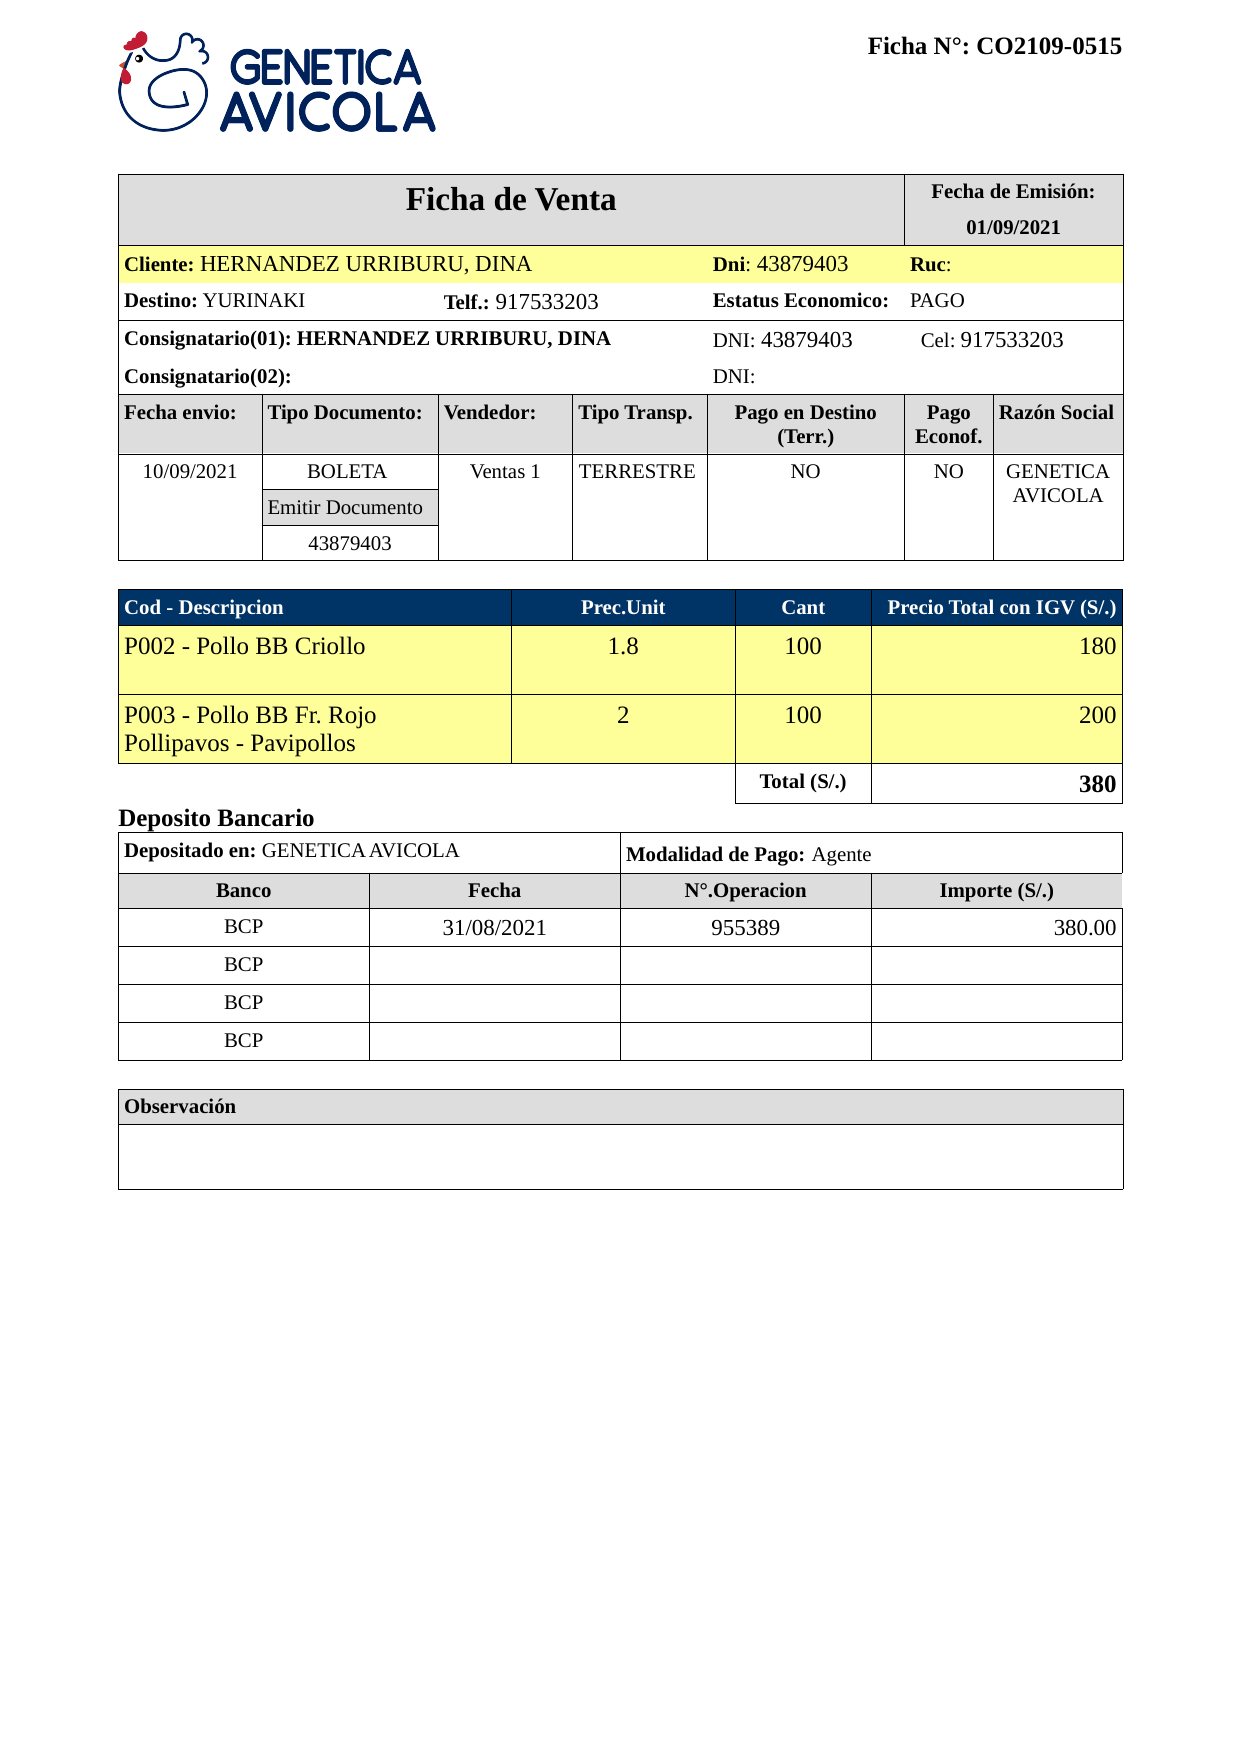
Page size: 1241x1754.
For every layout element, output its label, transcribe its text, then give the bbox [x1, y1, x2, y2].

table_cell [872, 985, 1122, 1022]
table_cell 380 [872, 764, 1122, 803]
table_cell BCP [119, 909, 369, 946]
table_cell Razón Social [994, 395, 1123, 453]
table_cell [872, 1023, 1122, 1060]
table_cell Telf.: 917533203 [438, 283, 707, 320]
table_cell 01/09/2021 [905, 209, 1123, 245]
text Deposito Bancario [118, 803, 1122, 832]
table_header Prec.Unit [512, 590, 735, 625]
table_header Fecha de Emisión: [905, 175, 1123, 209]
table_cell 380.00 [872, 909, 1122, 946]
table_cell TERRESTRE [573, 455, 707, 560]
table_cell [370, 1023, 620, 1060]
table_cell BCP [119, 1023, 369, 1060]
table_cell Pago Econof. [905, 395, 993, 453]
table_cell BCP [119, 985, 369, 1022]
table_cell [370, 947, 620, 984]
table_cell P002 - Pollo BB Criollo [119, 626, 511, 694]
table_cell Cel: 917533203 [915, 321, 1123, 358]
table_cell BOLETA [263, 455, 438, 489]
table_cell PAGO [904, 283, 1123, 320]
table_header Cant [736, 590, 871, 625]
table_cell [118, 764, 511, 803]
table_cell 2 [512, 695, 735, 763]
table_header Precio Total con IGV (S/.) [872, 590, 1122, 625]
table_cell [119, 1125, 1123, 1189]
table_header Cod - Descripcion [119, 590, 511, 625]
table_cell [621, 1023, 871, 1060]
table_cell Emitir Documento [263, 490, 438, 525]
table_cell Consignatario(01): HERNANDEZ URRIBURU, DINA [119, 321, 707, 358]
table_cell Fecha [370, 874, 620, 908]
table_cell Total (S/.) [736, 764, 871, 803]
table_cell Ventas 1 [439, 455, 572, 560]
table_cell Pago en Destino (Terr.) [708, 395, 904, 453]
table_cell BCP [119, 947, 369, 984]
table_cell 180 [872, 626, 1122, 694]
table_cell GENETICA AVICOLA [994, 455, 1123, 560]
table_cell Fecha envio: [119, 395, 262, 453]
table_header Ficha de Venta [119, 175, 904, 245]
table_cell [370, 985, 620, 1022]
table_cell 1.8 [512, 626, 735, 694]
table_cell NO [708, 455, 904, 560]
table_cell Tipo Transp. [573, 395, 707, 453]
table_cell [621, 947, 871, 984]
table_cell Vendedor: [439, 395, 572, 453]
table_cell DNI: 43879403 [707, 321, 915, 358]
table_cell [621, 985, 871, 1022]
table_cell P003 - Pollo BB Fr. Rojo Pollipavos - Pavipollos [119, 695, 511, 763]
table_cell 955389 [621, 909, 871, 946]
table_cell [511, 764, 735, 803]
table_cell N°.Operacion [621, 874, 871, 908]
table_header Depositado en: GENETICA AVICOLA [119, 833, 620, 872]
table_cell Banco [119, 874, 369, 908]
table_cell 10/09/2021 [119, 455, 262, 560]
table_cell NO [905, 455, 993, 560]
picture [118, 31, 436, 132]
table_cell Ruc: [904, 246, 1123, 283]
table_header Observación [119, 1090, 1123, 1124]
table_cell Estatus Economico: [707, 283, 904, 320]
table_cell Tipo Documento: [263, 395, 438, 453]
table_header Modalidad de Pago: Agente [621, 833, 1122, 872]
table_cell Importe (S/.) [872, 874, 1122, 908]
table_cell 31/08/2021 [370, 909, 620, 946]
table_cell Consignatario(02): [119, 358, 707, 394]
table_cell [872, 947, 1122, 984]
table_cell 200 [872, 695, 1122, 763]
table_cell Destino: YURINAKI [119, 283, 438, 320]
table_cell 100 [736, 695, 871, 763]
table_cell 43879403 [263, 526, 438, 560]
table_cell Cliente: HERNANDEZ URRIBURU, DINA [119, 246, 707, 283]
table_cell Dni: 43879403 [707, 246, 904, 283]
table_cell DNI: [707, 358, 1123, 394]
table_cell 100 [736, 626, 871, 694]
